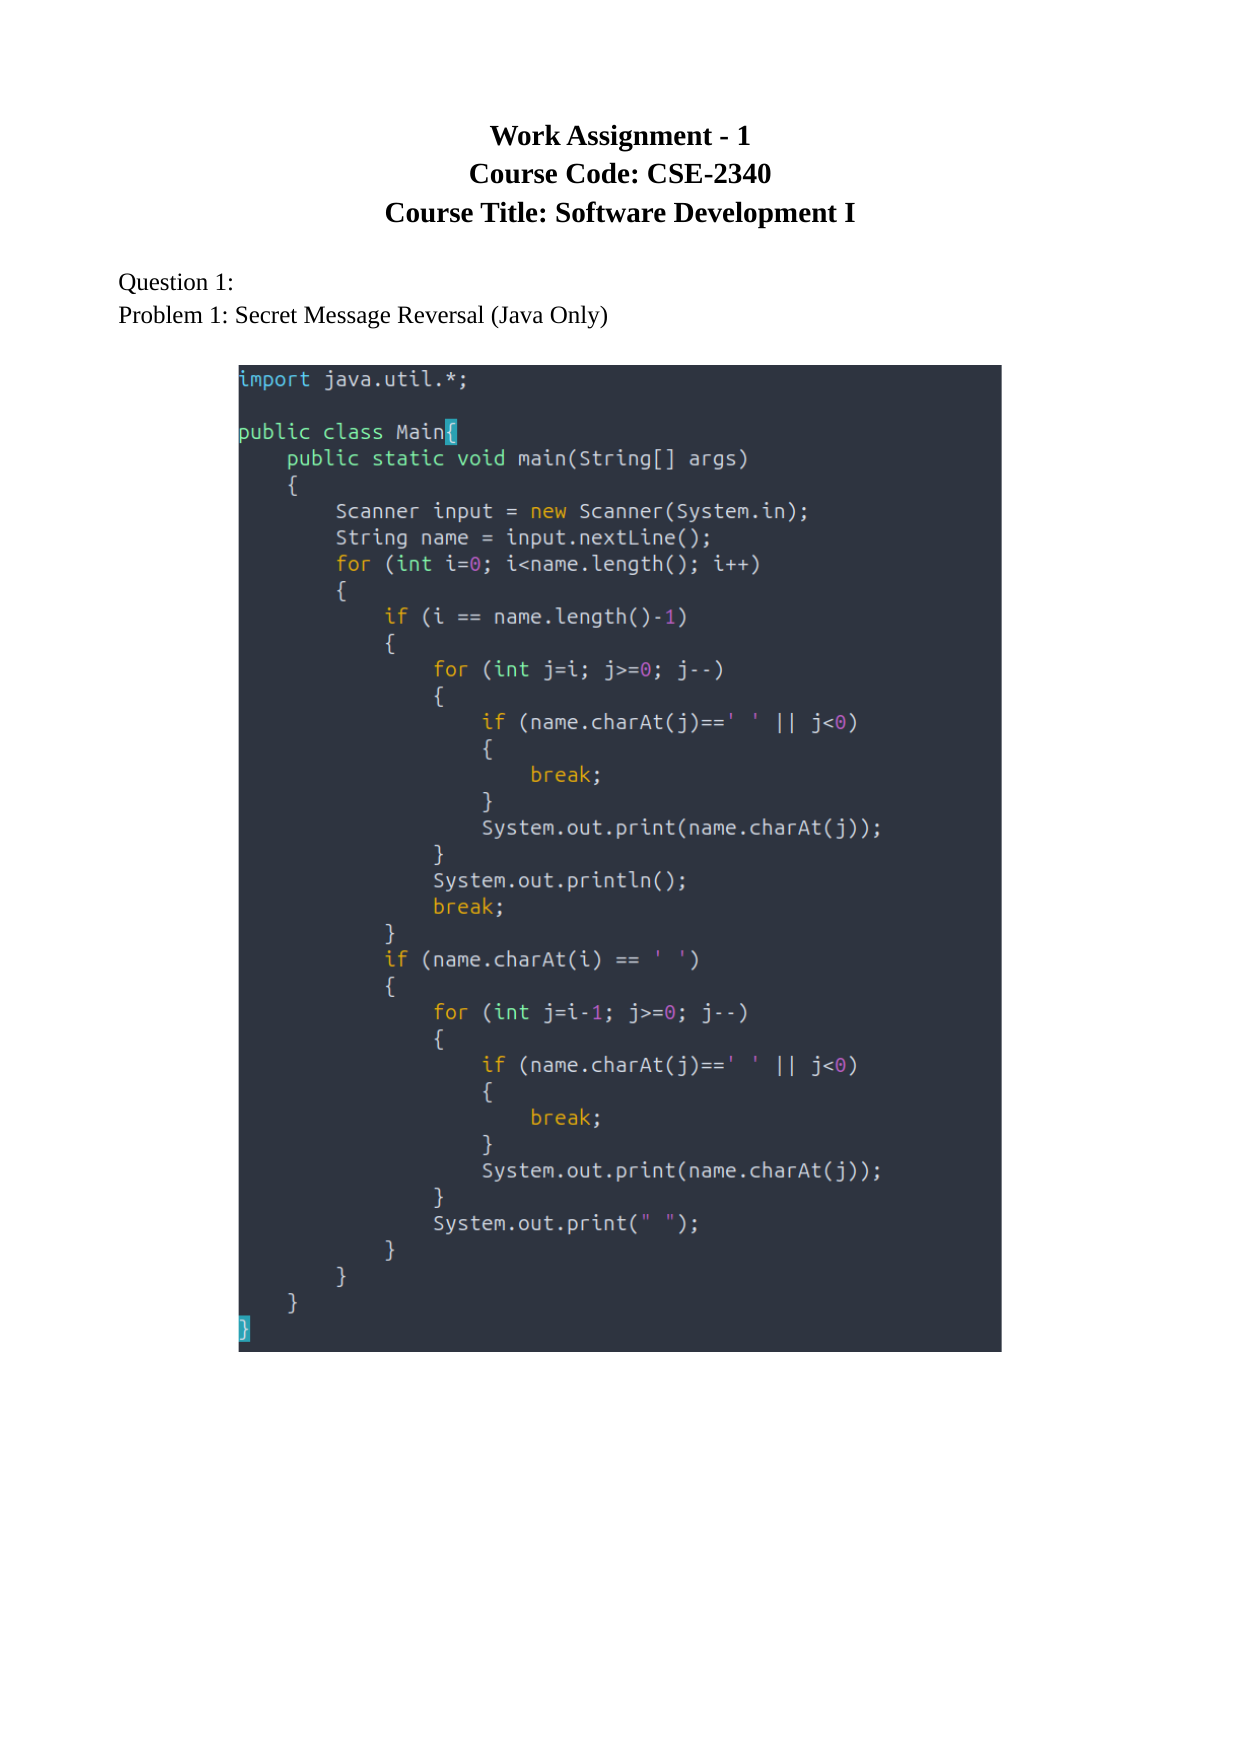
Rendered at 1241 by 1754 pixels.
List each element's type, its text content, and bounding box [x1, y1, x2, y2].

text Course Code: CSE-2340 [118, 157, 1122, 190]
text Work Assignment - 1 [118, 118, 1122, 152]
text Problem 1: Secret Message Reversal (Java Only) [118, 300, 1122, 328]
picture [238, 365, 1002, 1352]
text Course Title: Software Development I [118, 195, 1122, 229]
text Question 1: [118, 267, 1122, 296]
